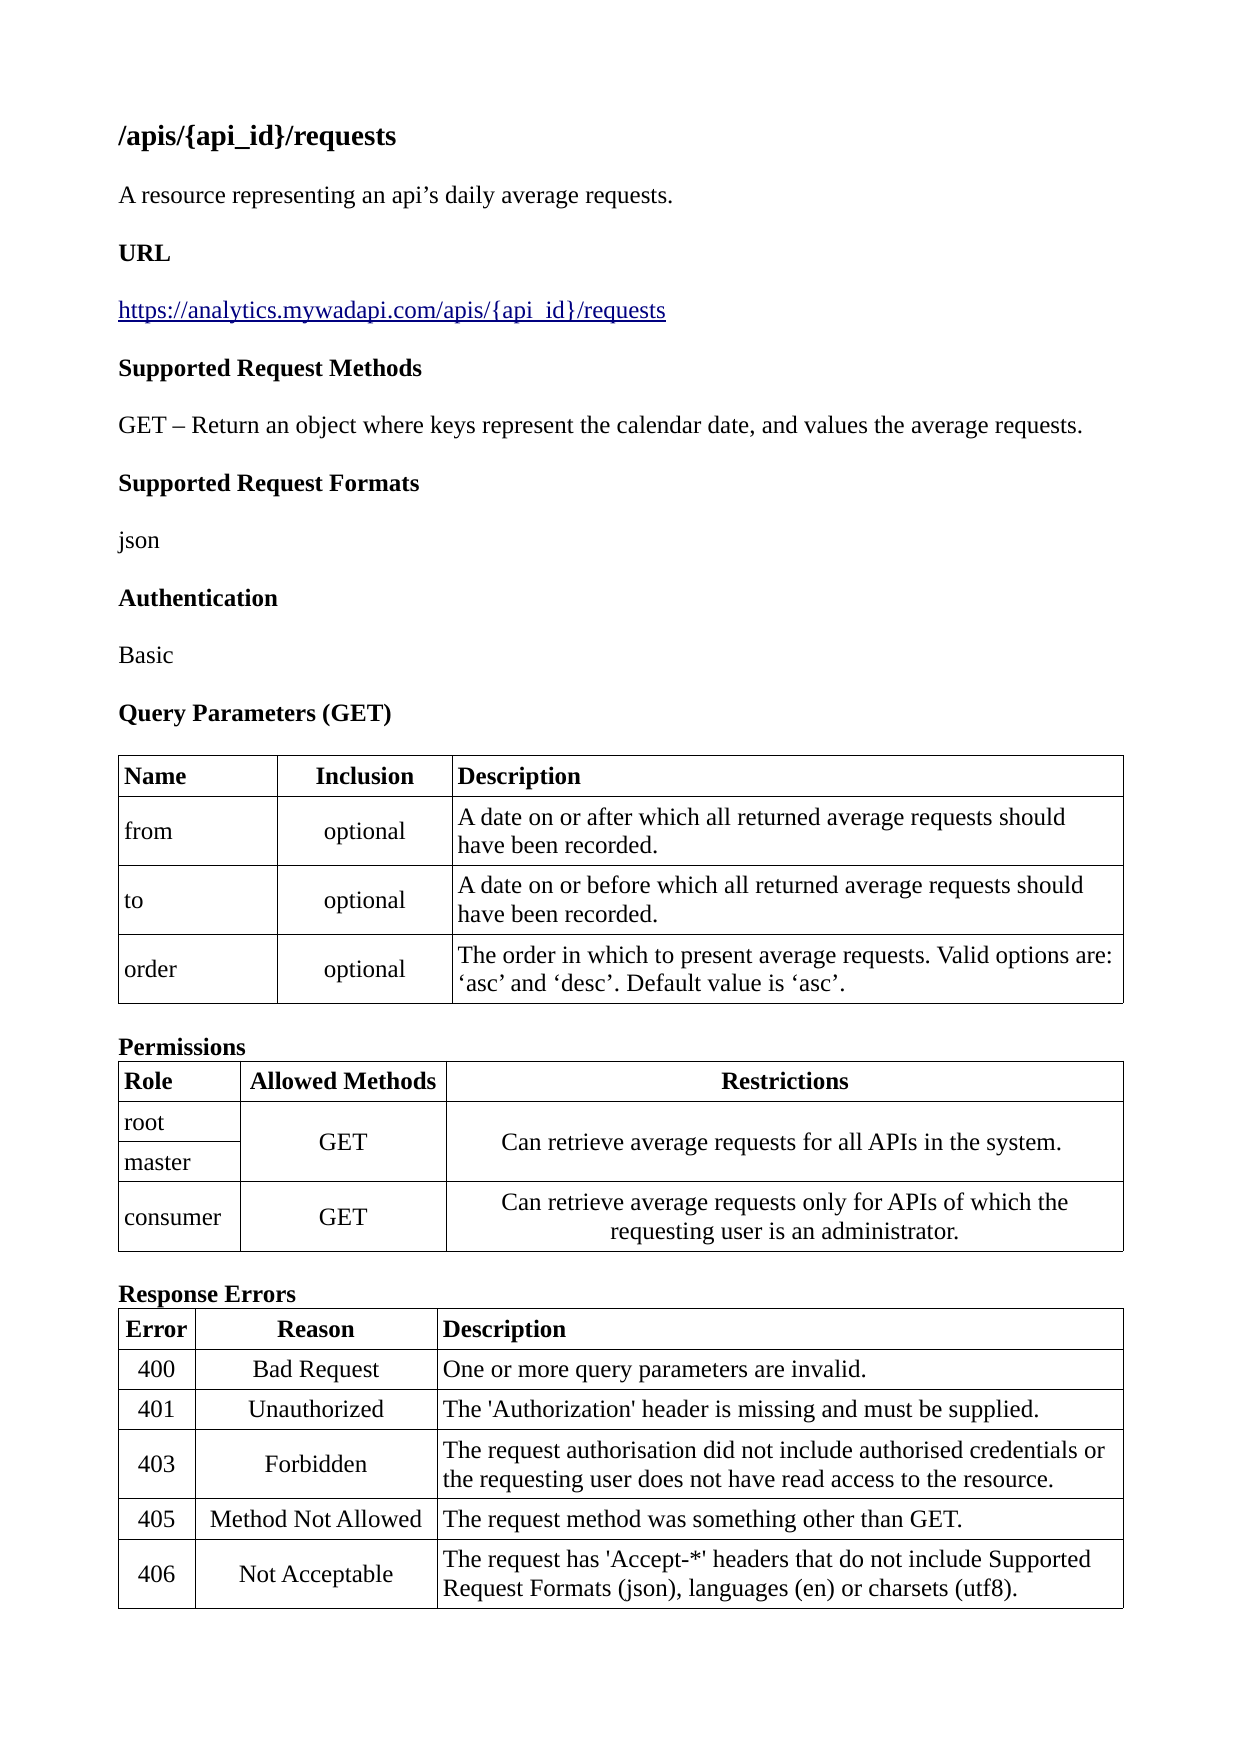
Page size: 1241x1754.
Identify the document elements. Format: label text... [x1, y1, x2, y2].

table_cell 400 [119, 1350, 195, 1389]
text URL [118, 238, 1122, 267]
table_cell Forbidden [196, 1430, 437, 1498]
table_cell Can retrieve average requests only for APIs of which the requesting user is an administrator. [447, 1182, 1123, 1251]
table_header Reason [196, 1309, 437, 1348]
text Permissions [118, 1032, 1122, 1061]
table_header Allowed Methods [241, 1062, 446, 1101]
text Response Errors [118, 1279, 1122, 1308]
table_cell Method Not Allowed [196, 1499, 437, 1538]
table_cell master [119, 1142, 240, 1181]
table_cell optional [278, 797, 452, 865]
table_cell 406 [119, 1540, 195, 1607]
text Supported Request Formats [118, 468, 1122, 497]
table_cell The order in which to present average requests. Valid options are: ‘asc’ and ‘desc’. Default value is ‘asc’. [453, 935, 1123, 1003]
table_cell optional [278, 866, 452, 934]
table_cell consumer [119, 1182, 240, 1251]
table_cell GET [241, 1102, 446, 1181]
text json [118, 525, 1122, 554]
table_header Error [119, 1309, 195, 1348]
table_cell Not Acceptable [196, 1540, 437, 1607]
table_header Role [119, 1062, 240, 1101]
text GET – Return an object where keys represent the calendar date, and values the average requests. [118, 410, 1122, 439]
table_cell from [119, 797, 277, 865]
table_header Restrictions [447, 1062, 1123, 1101]
table_cell The request method was something other than GET. [438, 1499, 1123, 1538]
table_cell 403 [119, 1430, 195, 1498]
text Basic [118, 640, 1122, 669]
table_cell Bad Request [196, 1350, 437, 1389]
table_cell The request has 'Accept-*' headers that do not include Supported Request Formats (json), languages (en) or charsets (utf8). [438, 1540, 1123, 1607]
table_header Description [453, 756, 1123, 796]
table_cell GET [241, 1182, 446, 1251]
table_header Name [119, 756, 277, 796]
text Authentication [118, 583, 1122, 612]
text Supported Request Methods [118, 353, 1122, 382]
table_cell optional [278, 935, 452, 1003]
table_cell 401 [119, 1390, 195, 1429]
text Query Parameters (GET) [118, 698, 1122, 727]
table_cell root [119, 1102, 240, 1141]
table_cell One or more query parameters are invalid. [438, 1350, 1123, 1389]
table_cell Can retrieve average requests for all APIs in the system. [447, 1102, 1123, 1181]
table_cell A date on or after which all returned average requests should have been recorded. [453, 797, 1123, 865]
table_cell Unauthorized [196, 1390, 437, 1429]
table_cell to [119, 866, 277, 934]
table_cell 405 [119, 1499, 195, 1538]
text A resource representing an api’s daily average requests. [118, 180, 1122, 209]
text /apis/{api_id}/requests [118, 118, 1122, 152]
table_header Description [438, 1309, 1123, 1348]
text https://analytics.mywadapi.com/apis/{api_id}/requests [118, 295, 1122, 324]
table_cell The request authorisation did not include authorised credentials or the requesting user does not have read access to the resource. [438, 1430, 1123, 1498]
table_cell A date on or before which all returned average requests should have been recorded. [453, 866, 1123, 934]
table_cell The 'Authorization' header is missing and must be supplied. [438, 1390, 1123, 1429]
table_cell order [119, 935, 277, 1003]
table_header Inclusion [278, 756, 452, 796]
